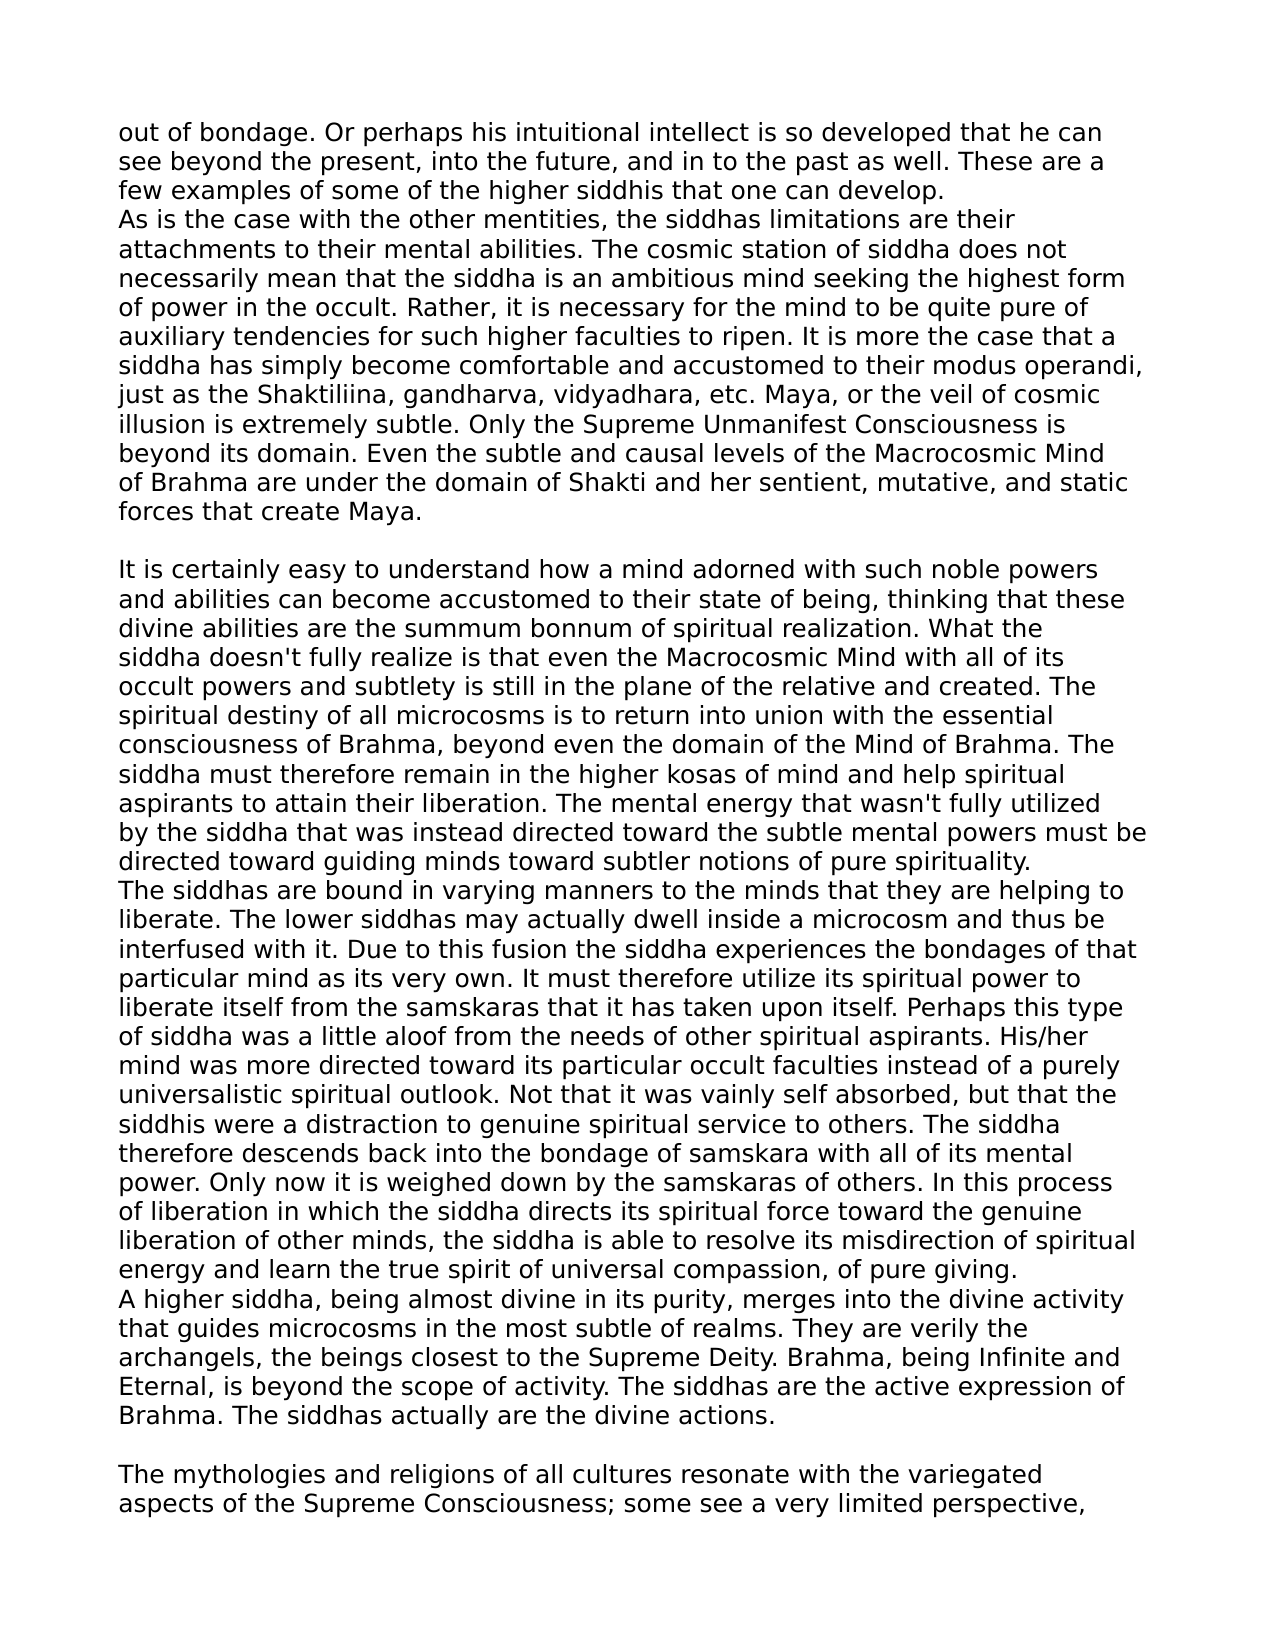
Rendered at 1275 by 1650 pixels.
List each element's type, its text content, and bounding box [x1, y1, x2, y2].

text consciousness of Brahma, beyond even the domain of the Mind of Brahma. The [118, 731, 1157, 760]
text attachments to their mental abilities. The cosmic station of siddha does not [118, 235, 1157, 264]
text divine abilities are the summum bonnum of spiritual realization. What the [118, 614, 1157, 643]
text beyond its domain. Even the subtle and causal levels of the Macrocosmic Mind [118, 439, 1157, 468]
text siddha doesn't fully realize is that even the Macrocosmic Mind with all of its [118, 643, 1157, 672]
text liberate itself from the samskaras that it has taken upon itself. Perhaps this type [118, 993, 1157, 1022]
text liberate. The lower siddhas may actually dwell inside a microcosm and thus be [118, 906, 1157, 935]
text of siddha was a little aloof from the needs of other spiritual aspirants. His/her [118, 1022, 1157, 1051]
text occult powers and subtlety is still in the plane of the relative and created. The [118, 672, 1157, 701]
text auxiliary tendencies for such higher faculties to ripen. It is more the case that a [118, 322, 1157, 351]
text out of bondage. Or perhaps his intuitional intellect is so developed that he can [118, 118, 1157, 147]
text illusion is extremely subtle. Only the Supreme Unmanifest Consciousness is [118, 410, 1157, 439]
text particular mind as its very own. It must therefore utilize its spiritual power to [118, 964, 1157, 993]
text few examples of some of the higher siddhis that one can develop. [118, 176, 1157, 206]
text universalistic spiritual outlook. Not that it was vainly self absorbed, but that the [118, 1081, 1157, 1110]
text A higher siddha, being almost divine in its purity, merges into the divine activity [118, 1285, 1157, 1314]
text power. Only now it is weighed down by the samskaras of others. In this process [118, 1168, 1157, 1197]
text It is certainly easy to understand how a mind adorned with such noble powers [118, 556, 1157, 585]
text Brahma. The siddhas actually are the divine actions. [118, 1401, 1157, 1431]
text As is the case with the other mentities, the siddhas limitations are their [118, 206, 1157, 235]
text directed toward guiding minds toward subtler notions of pure spirituality. [118, 847, 1157, 876]
text liberation of other minds, the siddha is able to resolve its misdirection of spiritual [118, 1226, 1157, 1256]
text siddha has simply become comfortable and accustomed to their modus operandi, [118, 351, 1157, 381]
text The mythologies and religions of all cultures resonate with the variegated [118, 1460, 1157, 1489]
text archangels, the beings closest to the Supreme Deity. Brahma, being Infinite and [118, 1343, 1157, 1372]
text by the siddha that was instead directed toward the subtle mental powers must be [118, 818, 1157, 847]
text interfused with it. Due to this fusion the siddha experiences the bondages of that [118, 935, 1157, 964]
text aspects of the Supreme Consciousness; some see a very limited perspective, [118, 1489, 1157, 1518]
text and abilities can become accustomed to their state of being, thinking that these [118, 585, 1157, 614]
text see beyond the present, into the future, and in to the past as well. These are a [118, 147, 1157, 176]
text forces that create Maya. [118, 497, 1157, 526]
text necessarily mean that the siddha is an ambitious mind seeking the highest form [118, 264, 1157, 293]
text just as the Shaktiliina, gandharva, vidyadhara, etc. Maya, or the veil of cosmic [118, 381, 1157, 410]
text The siddhas are bound in varying manners to the minds that they are helping to [118, 876, 1157, 906]
text siddha must therefore remain in the higher kosas of mind and help spiritual [118, 760, 1157, 789]
text Eternal, is beyond the scope of activity. The siddhas are the active expression of [118, 1372, 1157, 1401]
text mind was more directed toward its particular occult faculties instead of a purely [118, 1051, 1157, 1081]
text of liberation in which the siddha directs its spiritual force toward the genuine [118, 1197, 1157, 1226]
text siddhis were a distraction to genuine spiritual service to others. The siddha [118, 1110, 1157, 1139]
text of Brahma are under the domain of Shakti and her sentient, mutative, and static [118, 468, 1157, 497]
text aspirants to attain their liberation. The mental energy that wasn't fully utilized [118, 789, 1157, 818]
text that guides microcosms in the most subtle of realms. They are verily the [118, 1314, 1157, 1343]
text of power in the occult. Rather, it is necessary for the mind to be quite pure of [118, 293, 1157, 322]
text therefore descends back into the bondage of samskara with all of its mental [118, 1139, 1157, 1168]
text energy and learn the true spirit of universal compassion, of pure giving. [118, 1256, 1157, 1285]
text spiritual destiny of all microcosms is to return into union with the essential [118, 701, 1157, 731]
